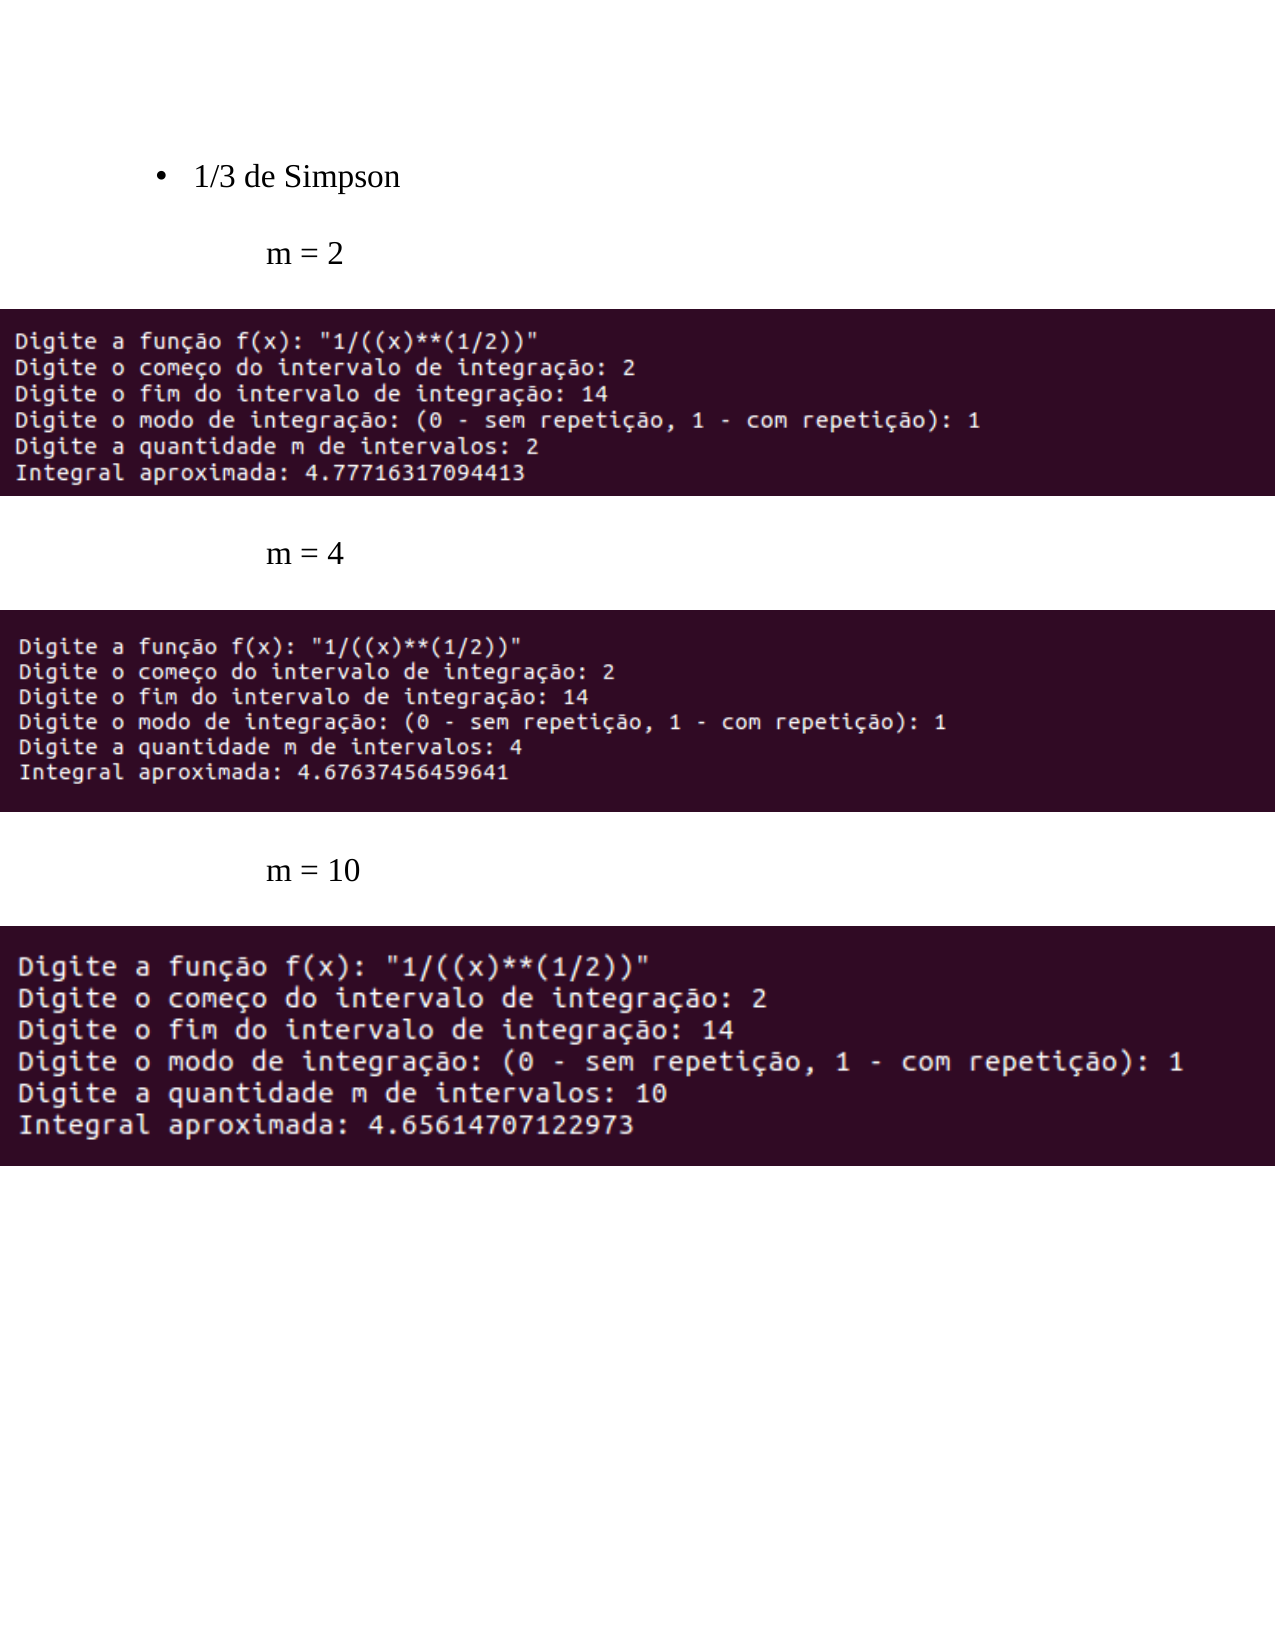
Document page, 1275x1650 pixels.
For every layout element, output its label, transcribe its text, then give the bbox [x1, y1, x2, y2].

picture [0, 926, 1275, 1166]
text m = 2 [118, 233, 1157, 271]
picture [0, 610, 1275, 812]
text m = 10 [118, 850, 1157, 888]
text m = 4 [118, 533, 1157, 572]
list 1/3 de Simpson [156, 156, 1157, 195]
picture [0, 309, 1275, 496]
